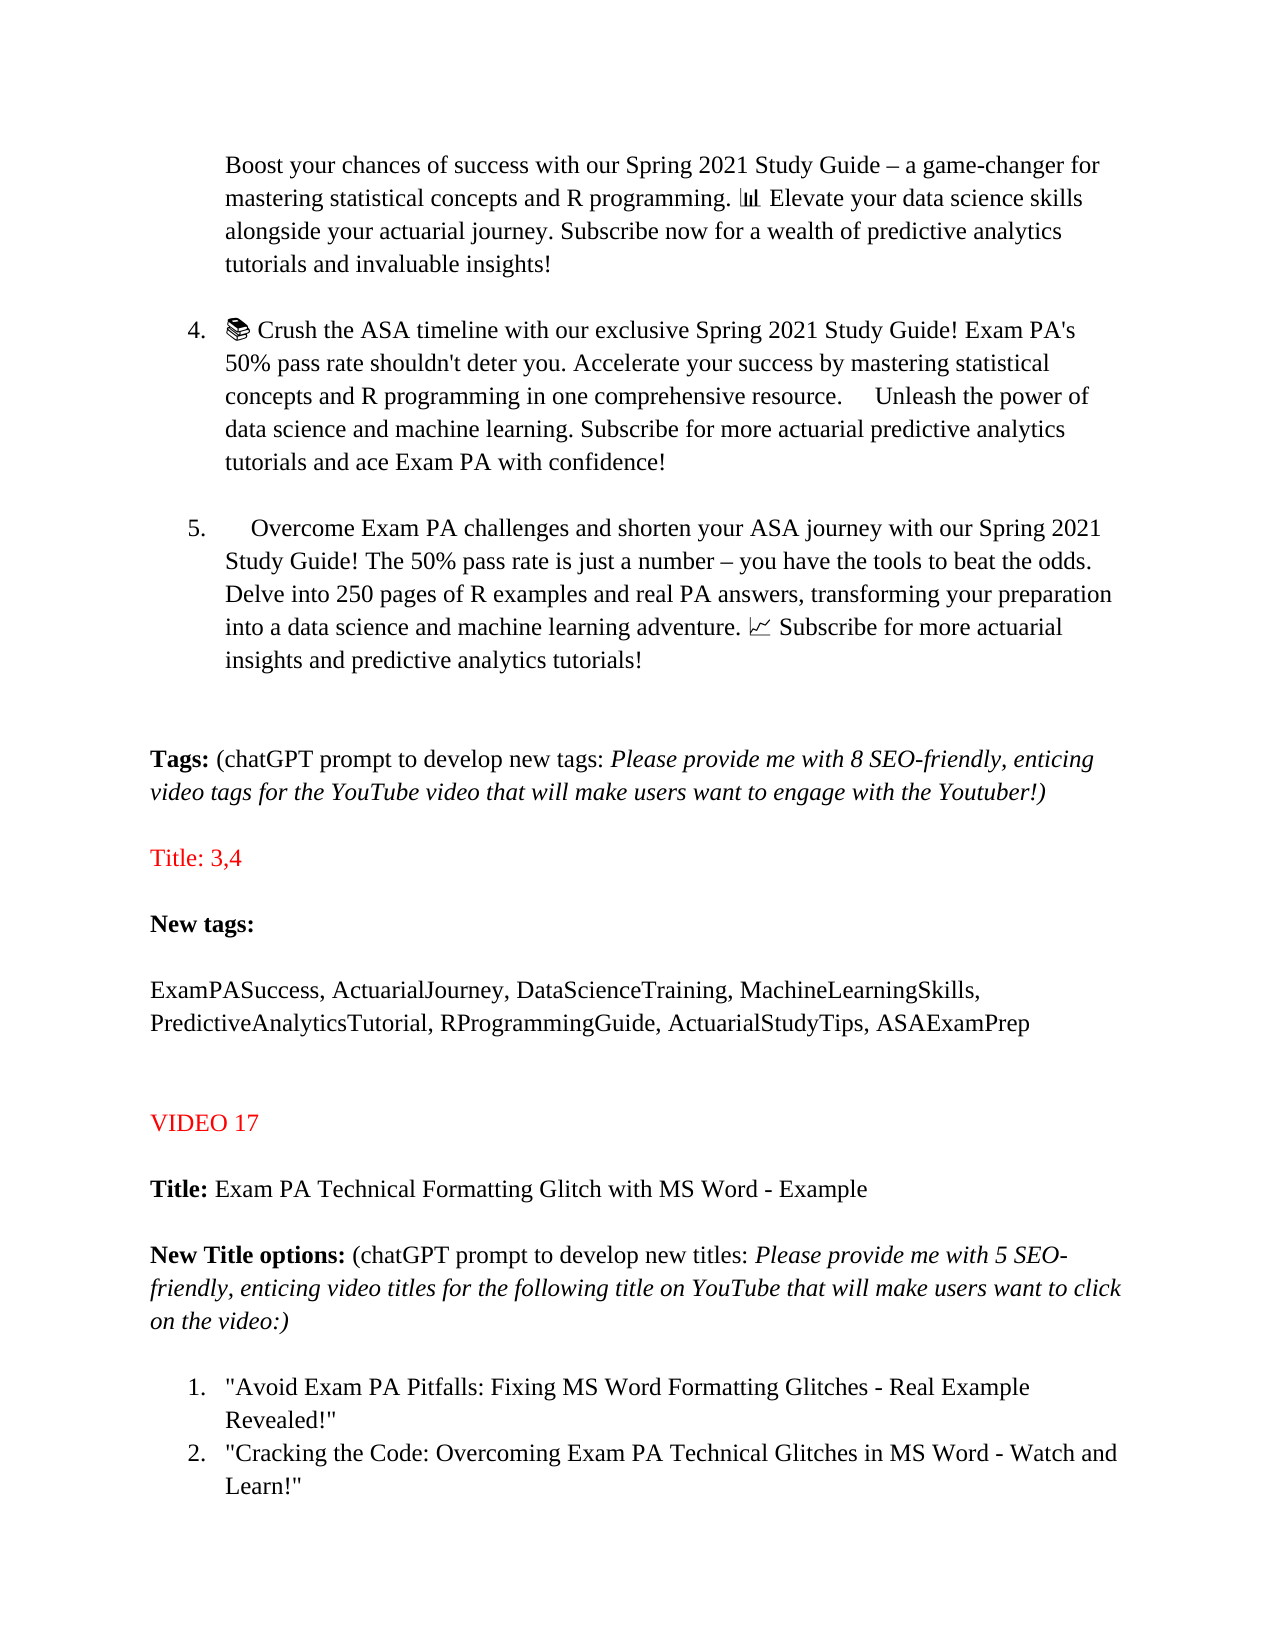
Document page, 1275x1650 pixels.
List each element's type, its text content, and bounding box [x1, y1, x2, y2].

list "Avoid Exam PA Pitfalls: Fixing MS Word Formatting Glitches - Real Example Revealed!" [187, 1372, 1125, 1433]
text Tags: (chatGPT prompt to develop new tags: Please provide me with 8 SEO-friendly, enticing video tags for the YouTube video that will make users want to engage with the Youtuber!) [150, 744, 1125, 806]
text New Title options: (chatGPT prompt to develop new titles: Please provide me with 5 SEO-friendly, enticing video titles for the following title on YouTube that will make users want to click on the video:) [150, 1240, 1125, 1334]
text ExamPASuccess, ActuarialJourney, DataScienceTraining, MachineLearningSkills, PredictiveAnalyticsTutorial, RProgrammingGuide, ActuarialStudyTips, ASAExamPrep [150, 976, 1125, 1037]
list 🎯 Overcome Exam PA challenges and shorten your ASA journey with our Spring 2021 Study Guide! The 50% pass rate is just a number – you have the tools to beat the odds. Delve into 250 pages of R examples and real PA answers, transforming your preparation into a data science and machine learning adventure. 📈 Subscribe for more actuarial insights and predictive analytics tutorials! [187, 513, 1125, 674]
text Title: 3,4 [150, 843, 1125, 872]
list 📚 Crush the ASA timeline with our exclusive Spring 2021 Study Guide! Exam PA's 50% pass rate shouldn't deter you. Accelerate your success by mastering statistical concepts and R programming in one comprehensive resource. 🚀 Unleash the power of data science and machine learning. Subscribe for more actuarial predictive analytics tutorials and ace Exam PA with confidence! [187, 315, 1125, 509]
list "Cracking the Code: Overcoming Exam PA Technical Glitches in MS Word - Watch and Learn!" [187, 1438, 1125, 1499]
text VIDEO 17 [150, 1108, 1125, 1136]
text Title: Exam PA Technical Formatting Glitch with MS Word - Example [150, 1174, 1125, 1202]
list Boost your chances of success with our Spring 2021 Study Guide – a game-changer for mastering statistical concepts and R programming. 📊 Elevate your data science skills alongside your actuarial journey. Subscribe now for a wealth of predictive analytics tutorials and invaluable insights! [187, 150, 1125, 311]
text New tags: [150, 909, 1125, 938]
